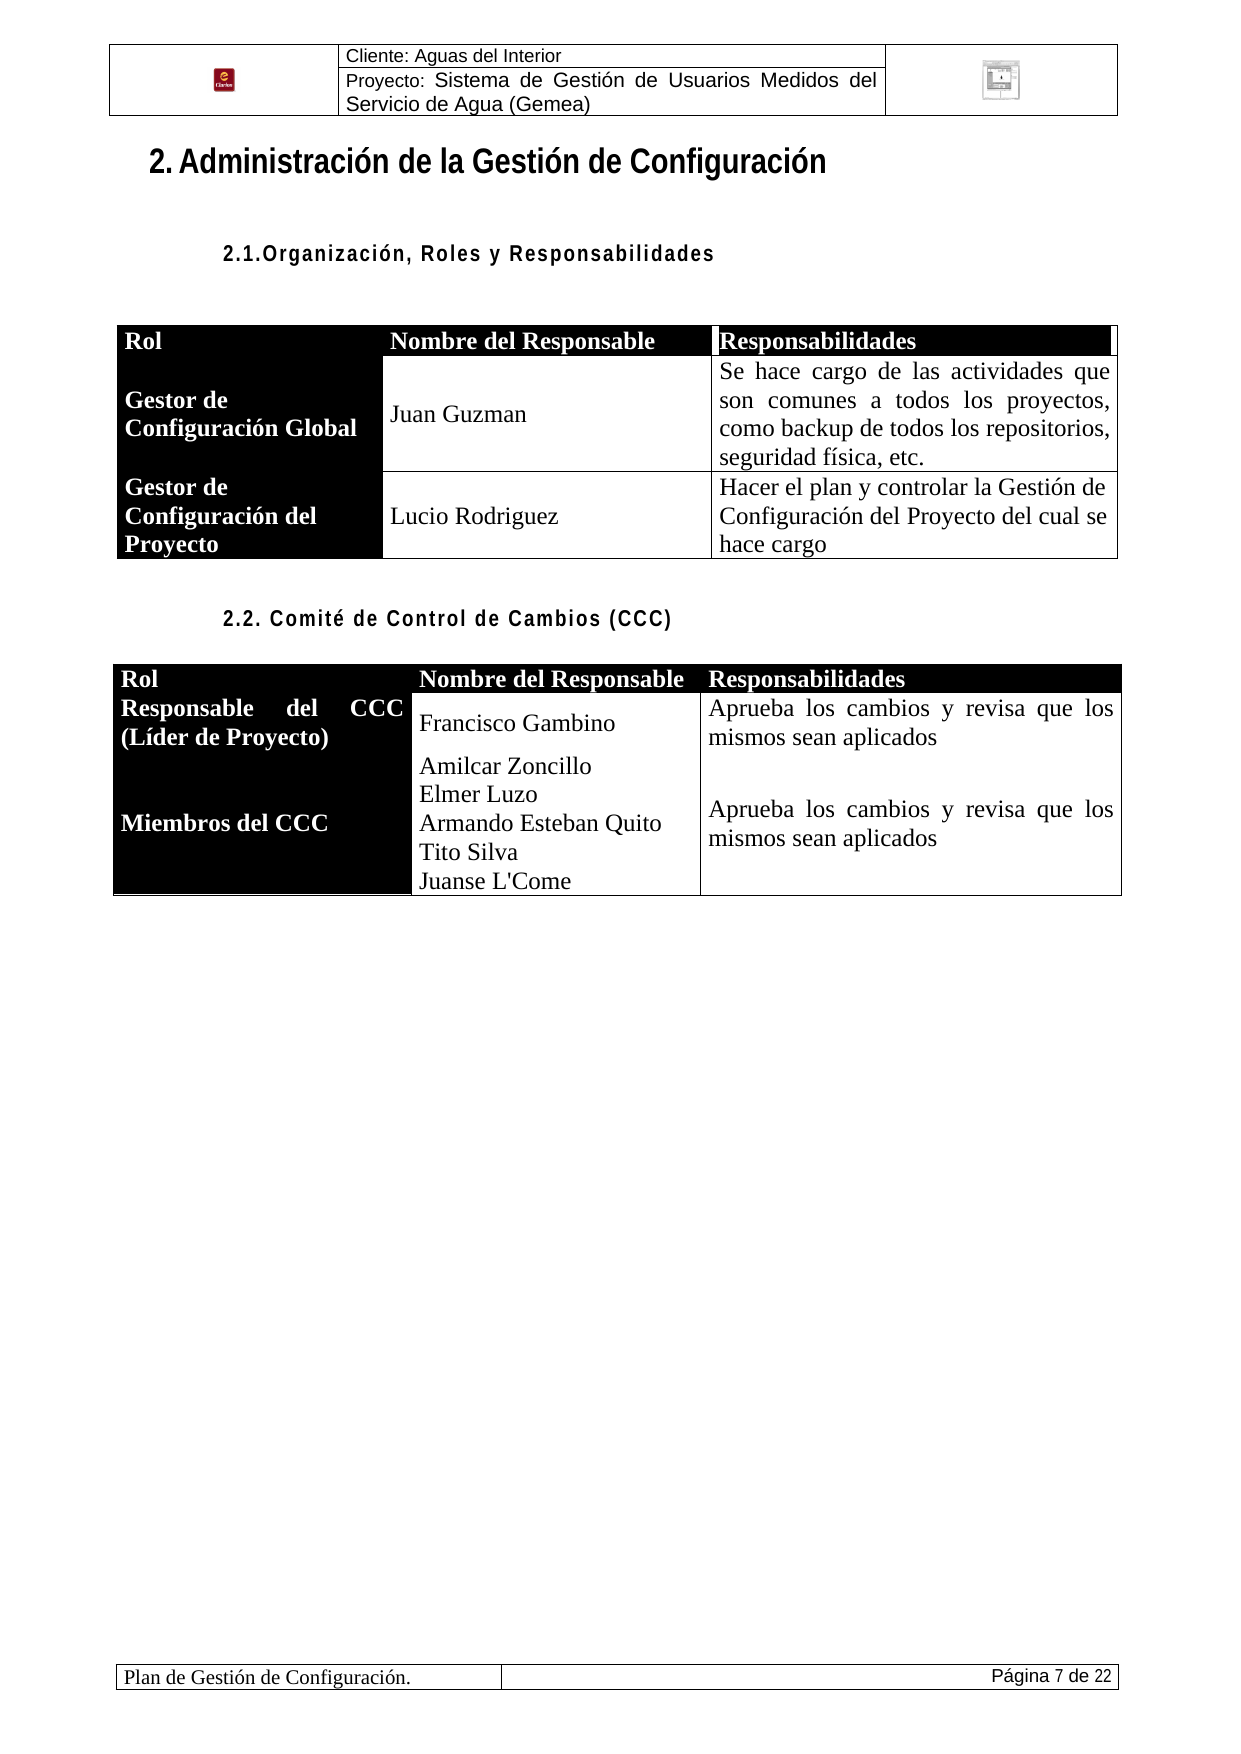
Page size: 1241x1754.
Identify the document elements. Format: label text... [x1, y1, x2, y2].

table_header Responsabilidades [701, 665, 1121, 693]
table_header Nombre del Responsable [412, 665, 700, 693]
table_cell Aprueba los cambios y revisa que los mismos sean aplicados [701, 693, 1121, 751]
table_cell Francisco Gambino [412, 693, 700, 751]
picture [207, 67, 241, 93]
table_header Nombre del Responsable [383, 326, 711, 355]
table_cell Juan Guzman [383, 356, 711, 471]
table_cell Aprueba los cambios y revisa que los mismos sean aplicados [701, 751, 1121, 894]
table_cell Lucio Rodriguez [383, 472, 711, 558]
subtitle Comité de Control de Cambios (CCC) [216, 604, 1131, 631]
table_header Rol [118, 326, 382, 355]
table_cell Hacer el plan y controlar la Gestión de Configuración del Proyecto del cual se hace cargo [712, 472, 1117, 558]
subtitle Organización, Roles y Responsabilidades [216, 240, 1131, 266]
table_cell Responsable del CCC (Líder de Proyecto) [114, 693, 411, 751]
table_header Rol [114, 665, 411, 693]
table_cell Miembros del CCC [114, 751, 411, 894]
list Administración de la Gestión de Configuración [141, 140, 1131, 181]
table_cell Gestor de Configuración Global [118, 356, 382, 471]
table_cell Amilcar Zoncillo Elmer Luzo Armando Esteban Quito Tito Silva Juanse L'Come [412, 751, 700, 894]
table_cell Se hace cargo de las actividades que son comunes a todos los proyectos, como backup de todos los repositorios, seguridad física, etc. [712, 356, 1117, 471]
table_cell Gestor de Configuración del Proyecto [118, 472, 382, 558]
